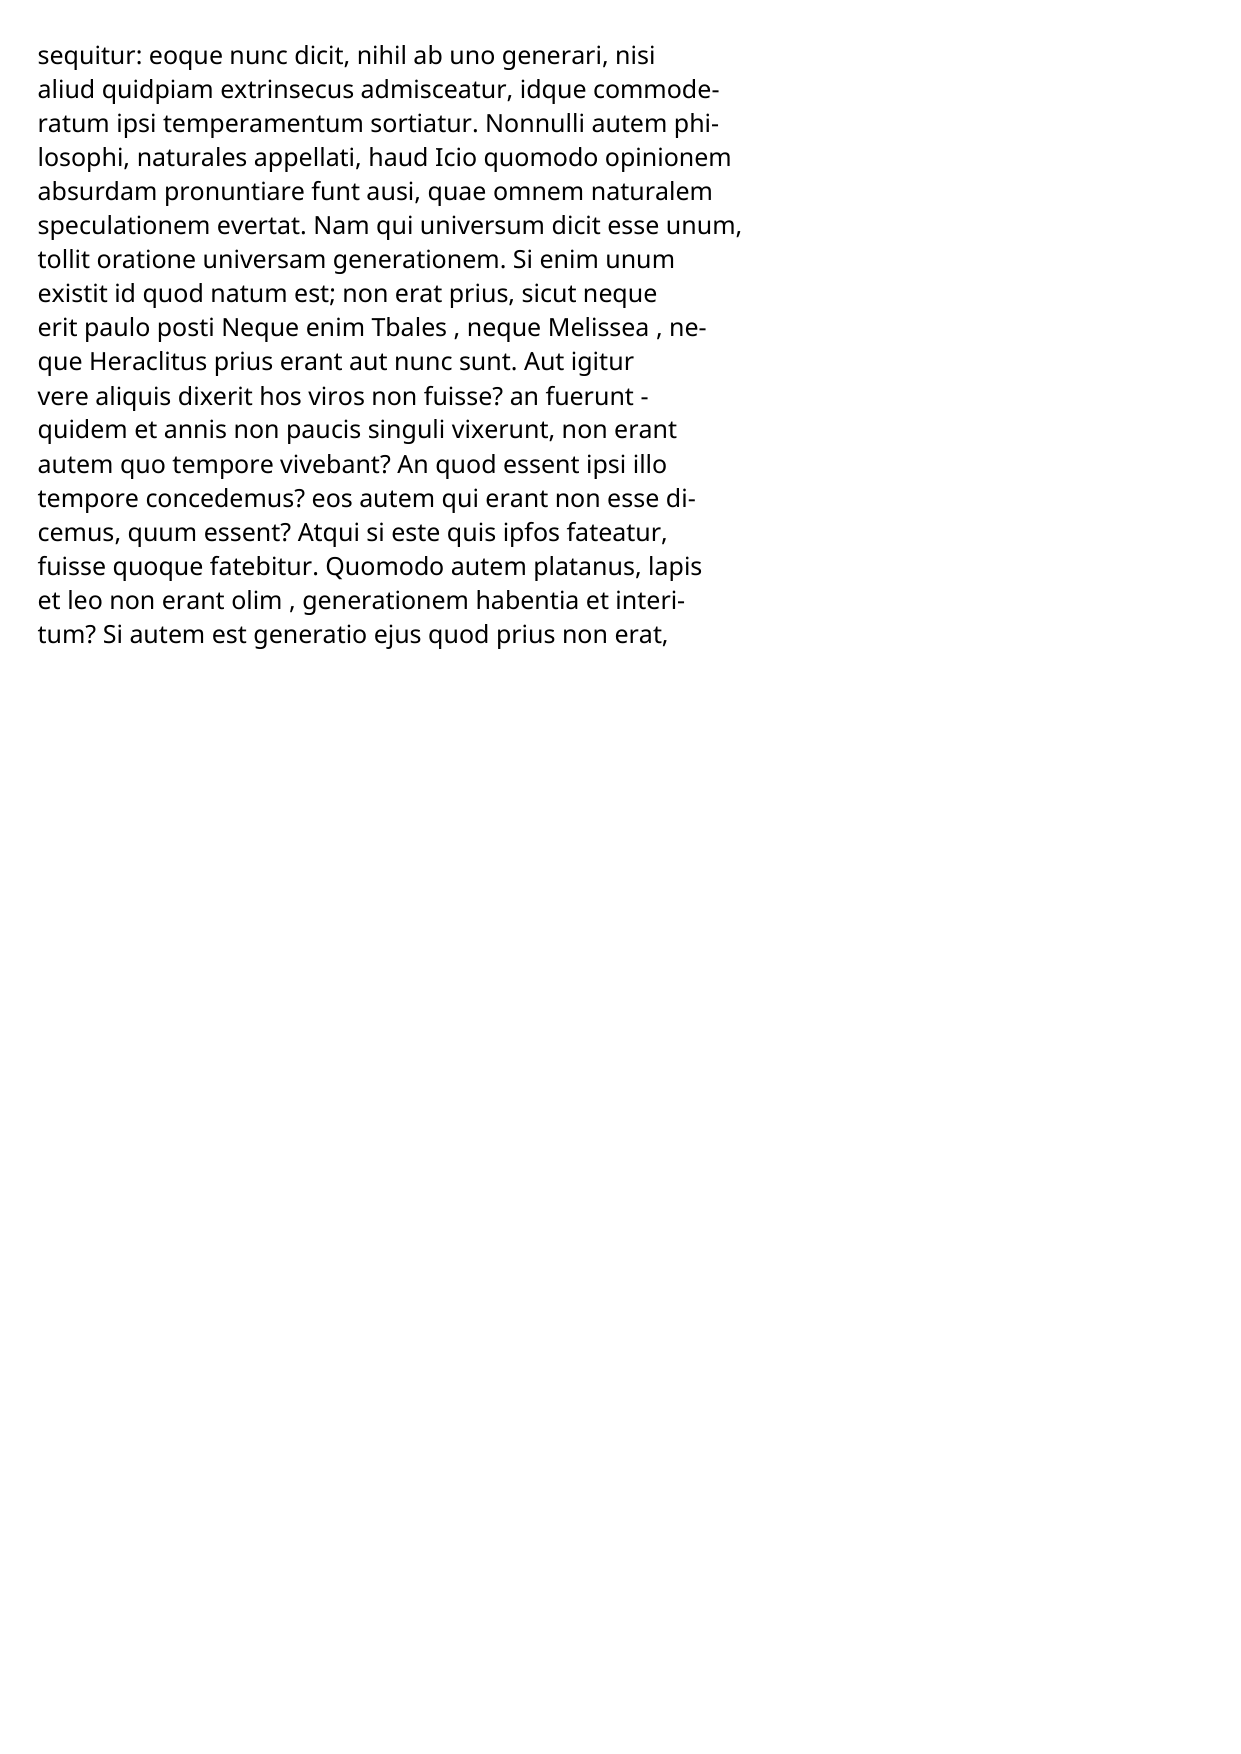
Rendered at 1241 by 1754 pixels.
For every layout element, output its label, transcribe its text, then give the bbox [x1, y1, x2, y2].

text sequitur: eoque nunc dicit, nihil ab uno generari, nisi aliud quidpiam extrinsecus admisceatur, idque commode- ratum ipsi temperamentum sortiatur. Nonnulli autem phi- losophi, naturales appellati, haud Icio quomodo opinionem absurdam pronuntiare funt ausi, quae omnem naturalem speculationem evertat. Nam qui universum dicit esse unum, tollit oratione universam generationem. Si enim unum existit id quod natum est; non erat prius, sicut neque erit paulo posti Neque enim Tbales , neque Melissea , ne- que Heraclitus prius erant aut nunc sunt. Aut igitur vere aliquis dixerit hos viros non fuisse? an fuerunt - quidem et annis non paucis singuli vixerunt, non erant autem quo tempore vivebant? An quod essent ipsi illo tempore concedemus? eos autem qui erant non esse di- cemus, quum essent? Atqui si este quis ipfos fateatur, fuisse quoque fatebitur. Quomodo autem platanus, lapis et leo non erant olim , generationem habentia et interi- tum? Si autem est generatio ejus quod prius non erat, [37, 37, 1203, 651]
